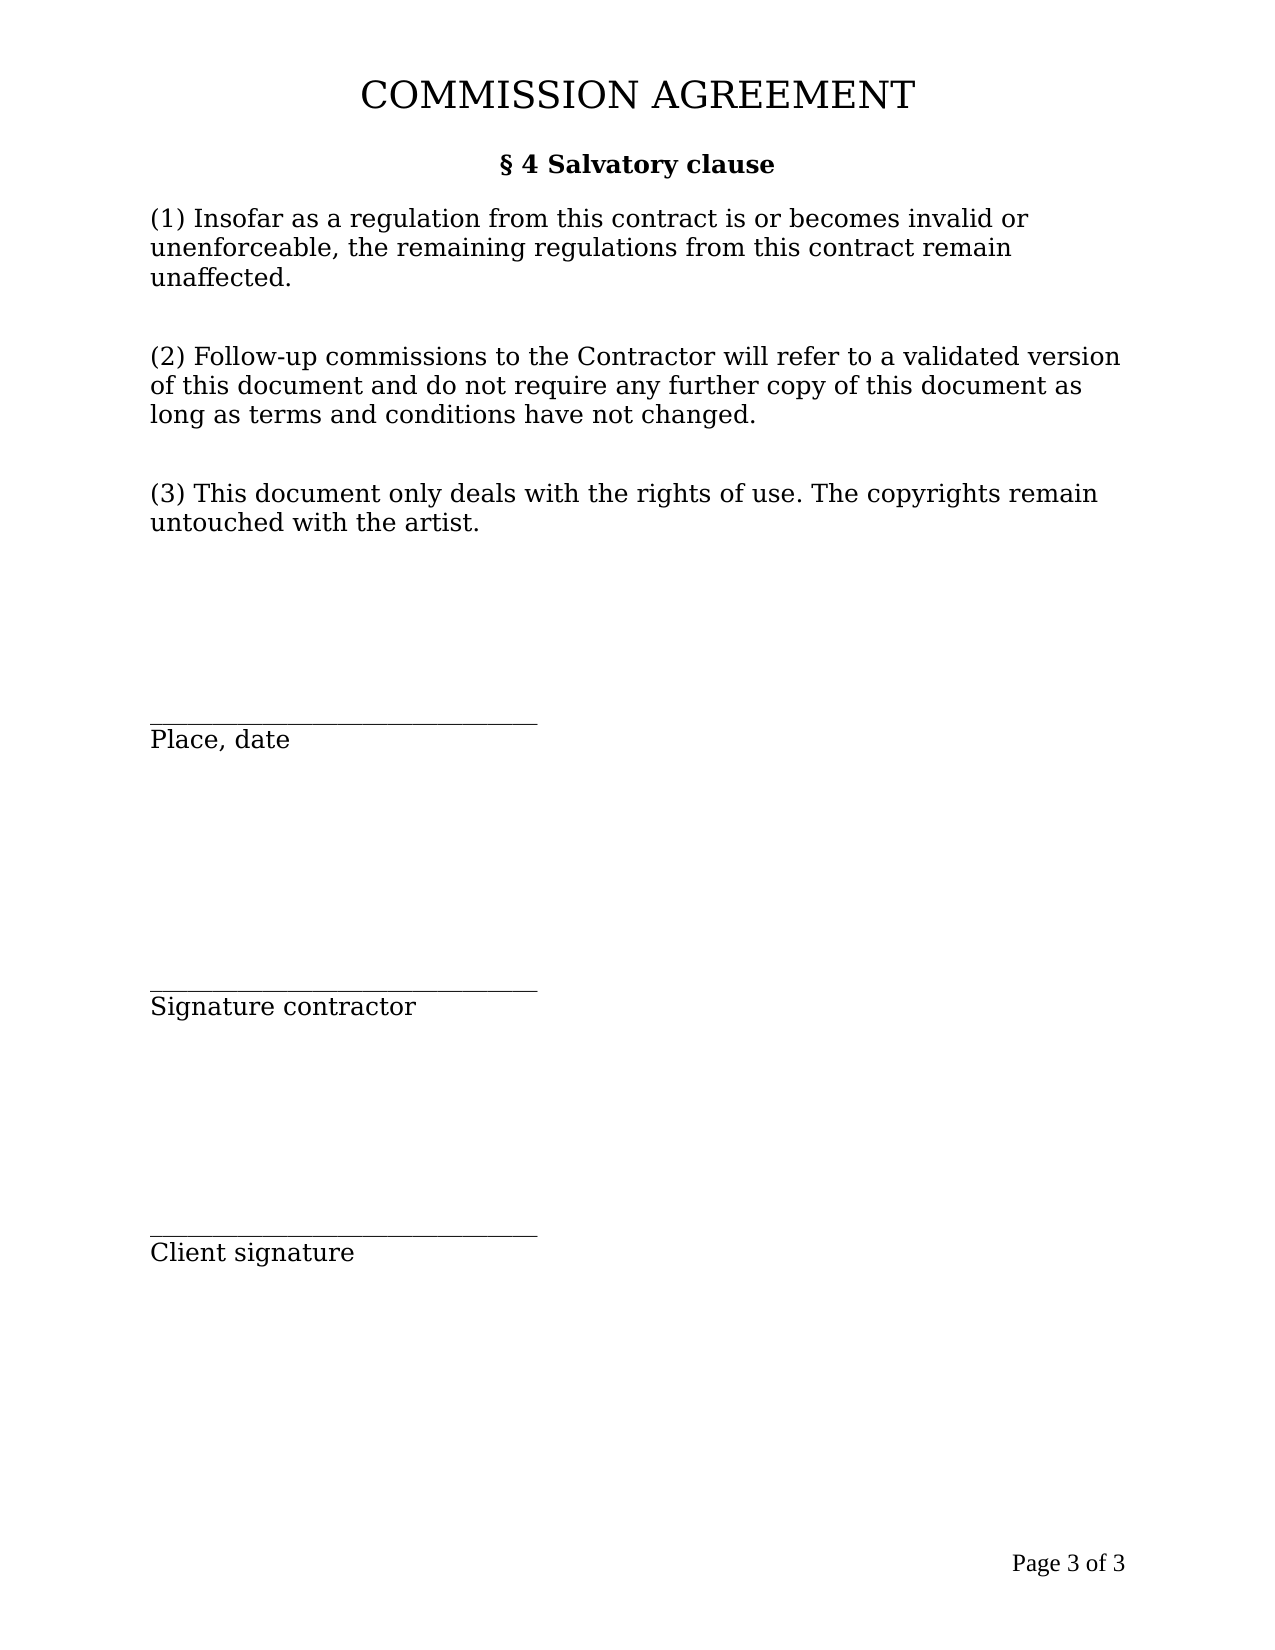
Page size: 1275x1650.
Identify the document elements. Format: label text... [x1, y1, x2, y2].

text _______________________________ Signature contractor [150, 963, 1125, 1021]
text § 4 Salvatory clause [150, 150, 1125, 179]
text _______________________________ Place, date [150, 667, 1125, 754]
text (2) Follow-up commissions to the Contractor will refer to a validated version of this document and do not require any further copy of this document as long as terms and conditions have not changed. [150, 342, 1125, 429]
text (1) Insofar as a regulation from this contract is or becomes invalid or unenforceable, the remaining regulations from this contract remain unaffected. [150, 204, 1125, 292]
text (3) This document only deals with the rights of use. The copyrights remain untouched with the artist. [150, 479, 1125, 538]
text _______________________________ Client signature [150, 1179, 1125, 1267]
